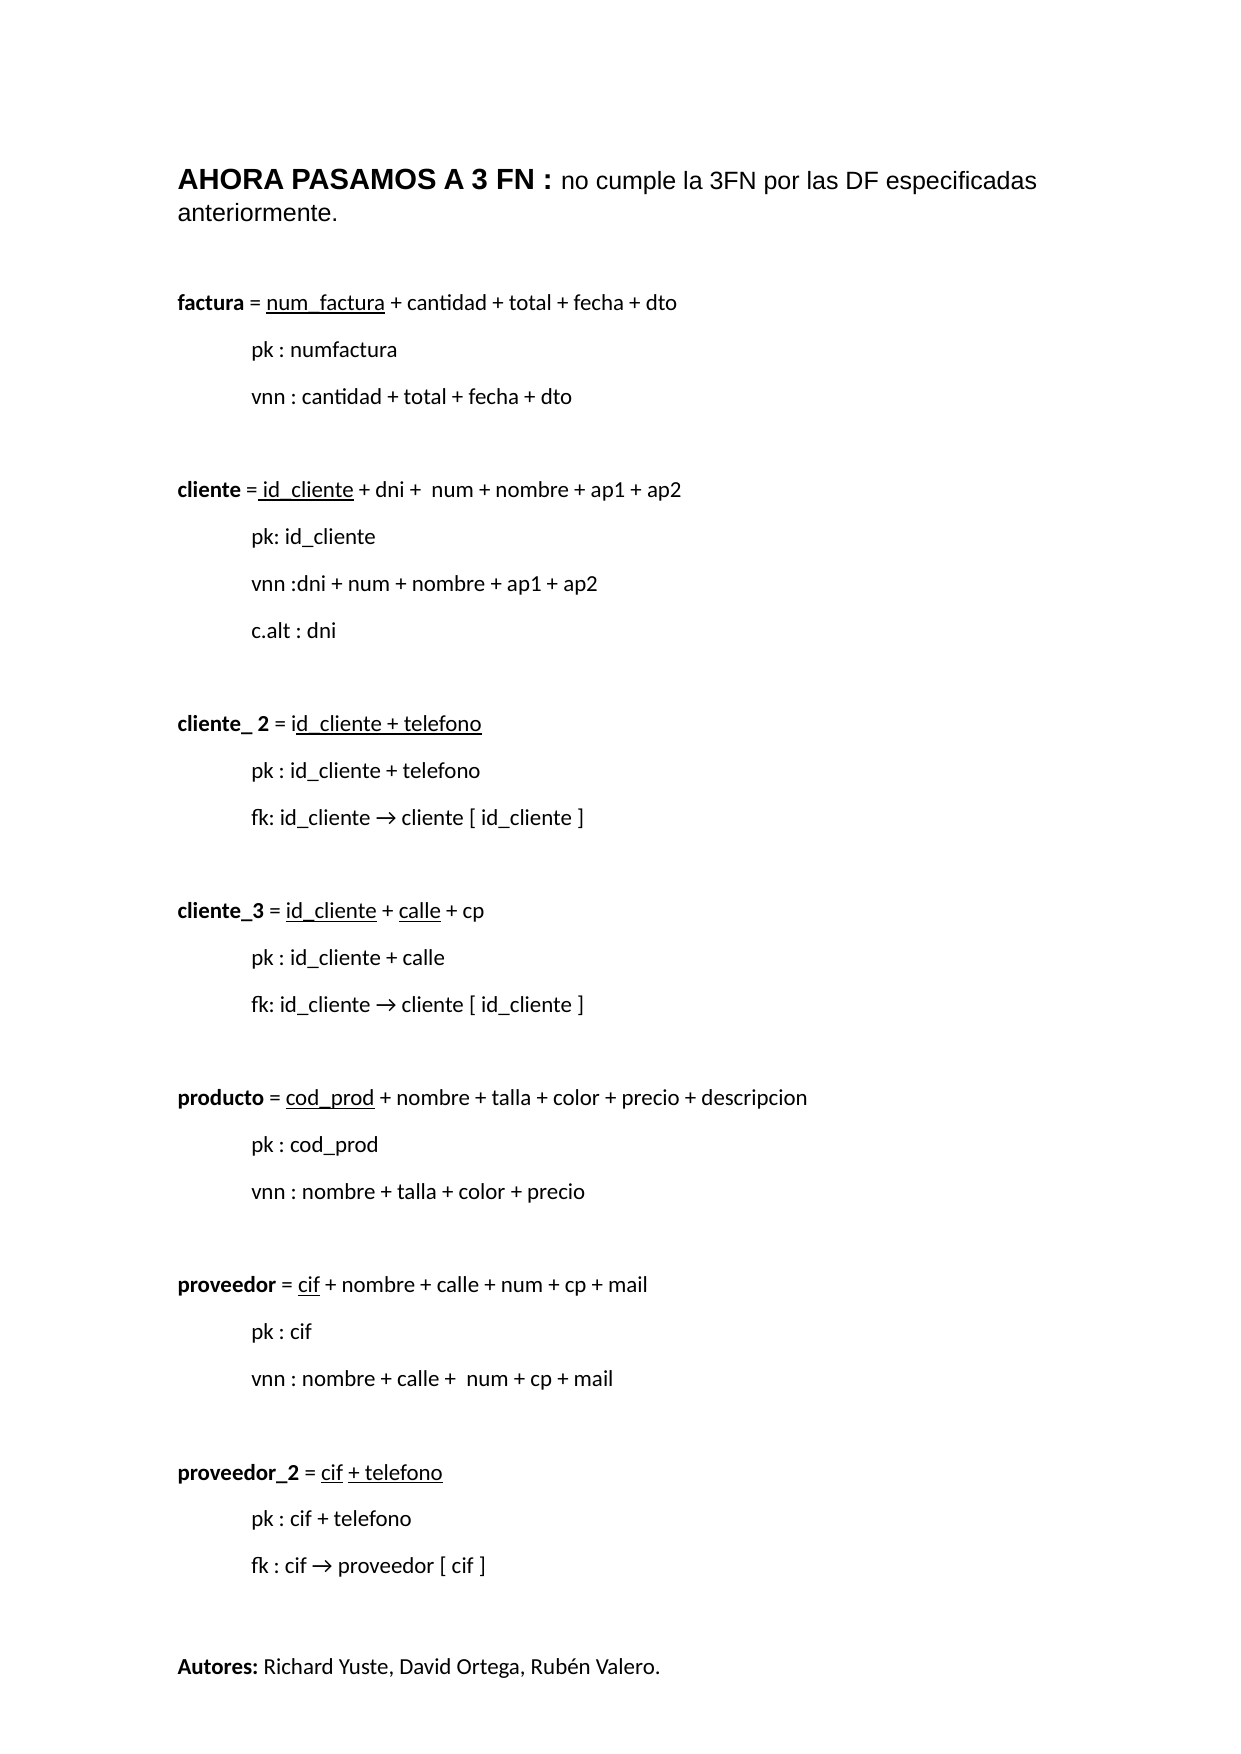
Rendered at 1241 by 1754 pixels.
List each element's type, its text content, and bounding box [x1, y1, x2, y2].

text vnn : nombre + calle + num + cp + mail [177, 1364, 1063, 1392]
text producto = cod_prod + nombre + talla + color + precio + descripcion [177, 1083, 1063, 1111]
text proveedor = cif + nombre + calle + num + cp + mail [177, 1271, 1063, 1298]
text pk : id_cliente + calle [177, 943, 1063, 971]
text fk : cif → proveedor [ cif ] [177, 1551, 1063, 1579]
text vnn : nombre + talla + color + precio [177, 1177, 1063, 1205]
text cliente_ 2 = id_cliente + telefono [177, 709, 1063, 737]
text pk : cod_prod [177, 1130, 1063, 1158]
text fk: id_cliente → cliente [ id_cliente ] [177, 803, 1063, 831]
text cliente = id_cliente + dni + num + nombre + ap1 + ap2 [177, 475, 1063, 503]
text vnn :dni + num + nombre + ap1 + ap2 [177, 569, 1063, 597]
text pk : cif + telefono [177, 1504, 1063, 1532]
text factura = num_factura + cantidad + total + fecha + dto [177, 288, 1063, 316]
text pk : cif [177, 1317, 1063, 1345]
text c.alt : dni [177, 616, 1063, 644]
text pk: id_cliente [177, 522, 1063, 550]
text proveedor_2 = cif + telefono [177, 1458, 1063, 1486]
text vnn : cantidad + total + fecha + dto [177, 382, 1063, 410]
text fk: id_cliente → cliente [ id_cliente ] [177, 990, 1063, 1018]
subtitle AHORA PASAMOS A 3 FN : no cumple la 3FN por las DF especificadas anteriormente. [177, 162, 1063, 227]
text pk : id_cliente + telefono [177, 756, 1063, 784]
text cliente_3 = id_cliente + calle + cp [177, 896, 1063, 924]
text pk : numfactura [177, 335, 1063, 363]
